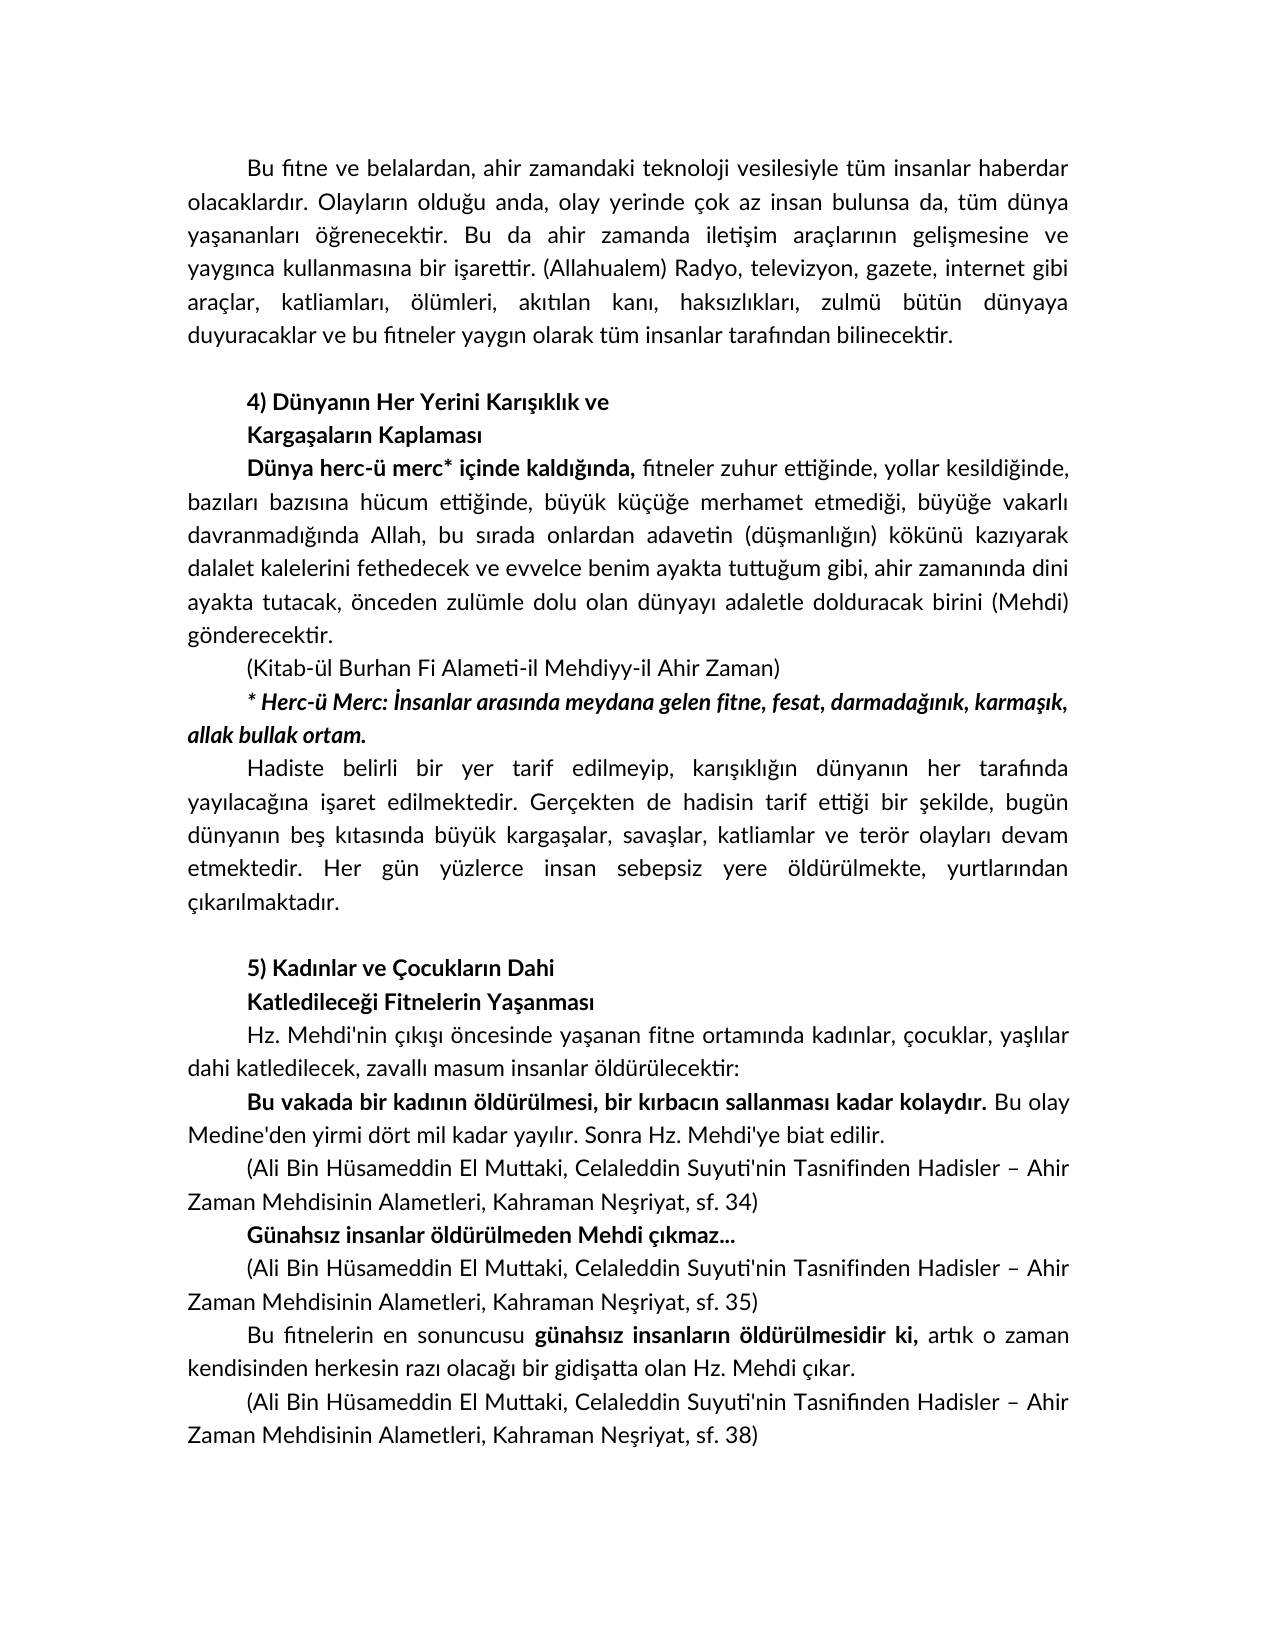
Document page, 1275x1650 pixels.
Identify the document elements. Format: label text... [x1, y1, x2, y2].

text Günahsız insanlar öldürülmeden Mehdi çıkmaz... [187, 1217, 1070, 1250]
text (Ali Bin Hüsameddin El Muttaki, Celaleddin Suyuti'nin Tasnifinden Hadisler – Ahir Zaman Mehdisinin Alametleri, Kahraman Neşriyat, sf. 34) [187, 1150, 1070, 1217]
text (Ali Bin Hüsameddin El Muttaki, Celaleddin Suyuti'nin Tasnifinden Hadisler – Ahir Zaman Mehdisinin Alametleri, Kahraman Neşriyat, sf. 35) [187, 1250, 1070, 1317]
text Dünya herc-ü merc* içinde kaldığında, fitneler zuhur ettiğinde, yollar kesildiğinde, bazıları bazısına hücum ettiğinde, büyük küçüğe merhamet etmediği, büyüğe vakarlı davranmadığında Allah, bu sırada onlardan adavetin (düşmanlığın) kökünü kazıyarak dalalet kalelerini fethedecek ve evvelce benim ayakta tuttuğum gibi, ahir zamanında dini ayakta tutacak, önceden zulümle dolu olan dünyayı adaletle dolduracak birini (Mehdi) gönderecektir. [187, 450, 1070, 650]
text Katledileceği Fitnelerin Yaşanması [187, 983, 1070, 1017]
text Hz. Mehdi'nin çıkışı öncesinde yaşanan fitne ortamında kadınlar, çocuklar, yaşlılar dahi katledilecek, zavallı masum insanlar öldürülecektir: [187, 1017, 1070, 1083]
text 4) Dünyanın Her Yerini Karışıklık ve [187, 383, 1070, 417]
text Bu vakada bir kadının öldürülmesi, bir kırbacın sallanması kadar kolaydır. Bu olay Medine'den yirmi dört mil kadar yayılır. Sonra Hz. Mehdi'ye biat edilir. [187, 1083, 1070, 1150]
text Bu fitnelerin en sonuncusu günahsız insanların öldürülmesidir ki, artık o zaman kendisinden herkesin razı olacağı bir gidişatta olan Hz. Mehdi çıkar. [187, 1317, 1070, 1383]
text * Herc-ü Merc: İnsanlar arasında meydana gelen fitne, fesat, darmadağınık, karmaşık, allak bullak ortam. [187, 683, 1070, 750]
text 5) Kadınlar ve Çocukların Dahi [187, 950, 1070, 983]
text (Kitab-ül Burhan Fi Alameti-il Mehdiyy-il Ahir Zaman) [187, 650, 1070, 683]
text Kargaşaların Kaplaması [187, 417, 1070, 450]
text Hadiste belirli bir yer tarif edilmeyip, karışıklığın dünyanın her tarafında yayılacağına işaret edilmektedir. Gerçekten de hadisin tarif ettiği bir şekilde, bugün dünyanın beş kıtasında büyük kargaşalar, savaşlar, katliamlar ve terör olayları devam etmektedir. Her gün yüzlerce insan sebepsiz yere öldürülmekte, yurtlarından çıkarılmaktadır. [187, 750, 1070, 917]
text Bu fitne ve belalardan, ahir zamandaki teknoloji vesilesiyle tüm insanlar haberdar olacaklardır. Olayların olduğu anda, olay yerinde çok az insan bulunsa da, tüm dünya yaşananları öğrenecektir. Bu da ahir zamanda iletişim araçlarının gelişmesine ve yaygınca kullanmasına bir işarettir. (Allahualem) Radyo, televizyon, gazete, internet gibi araçlar, katliamları, ölümleri, akıtılan kanı, haksızlıkları, zulmü bütün dünyaya duyuracaklar ve bu fitneler yaygın olarak tüm insanlar tarafından bilinecektir. [187, 150, 1070, 350]
text (Ali Bin Hüsameddin El Muttaki, Celaleddin Suyuti'nin Tasnifinden Hadisler – Ahir Zaman Mehdisinin Alametleri, Kahraman Neşriyat, sf. 38) [187, 1383, 1070, 1450]
